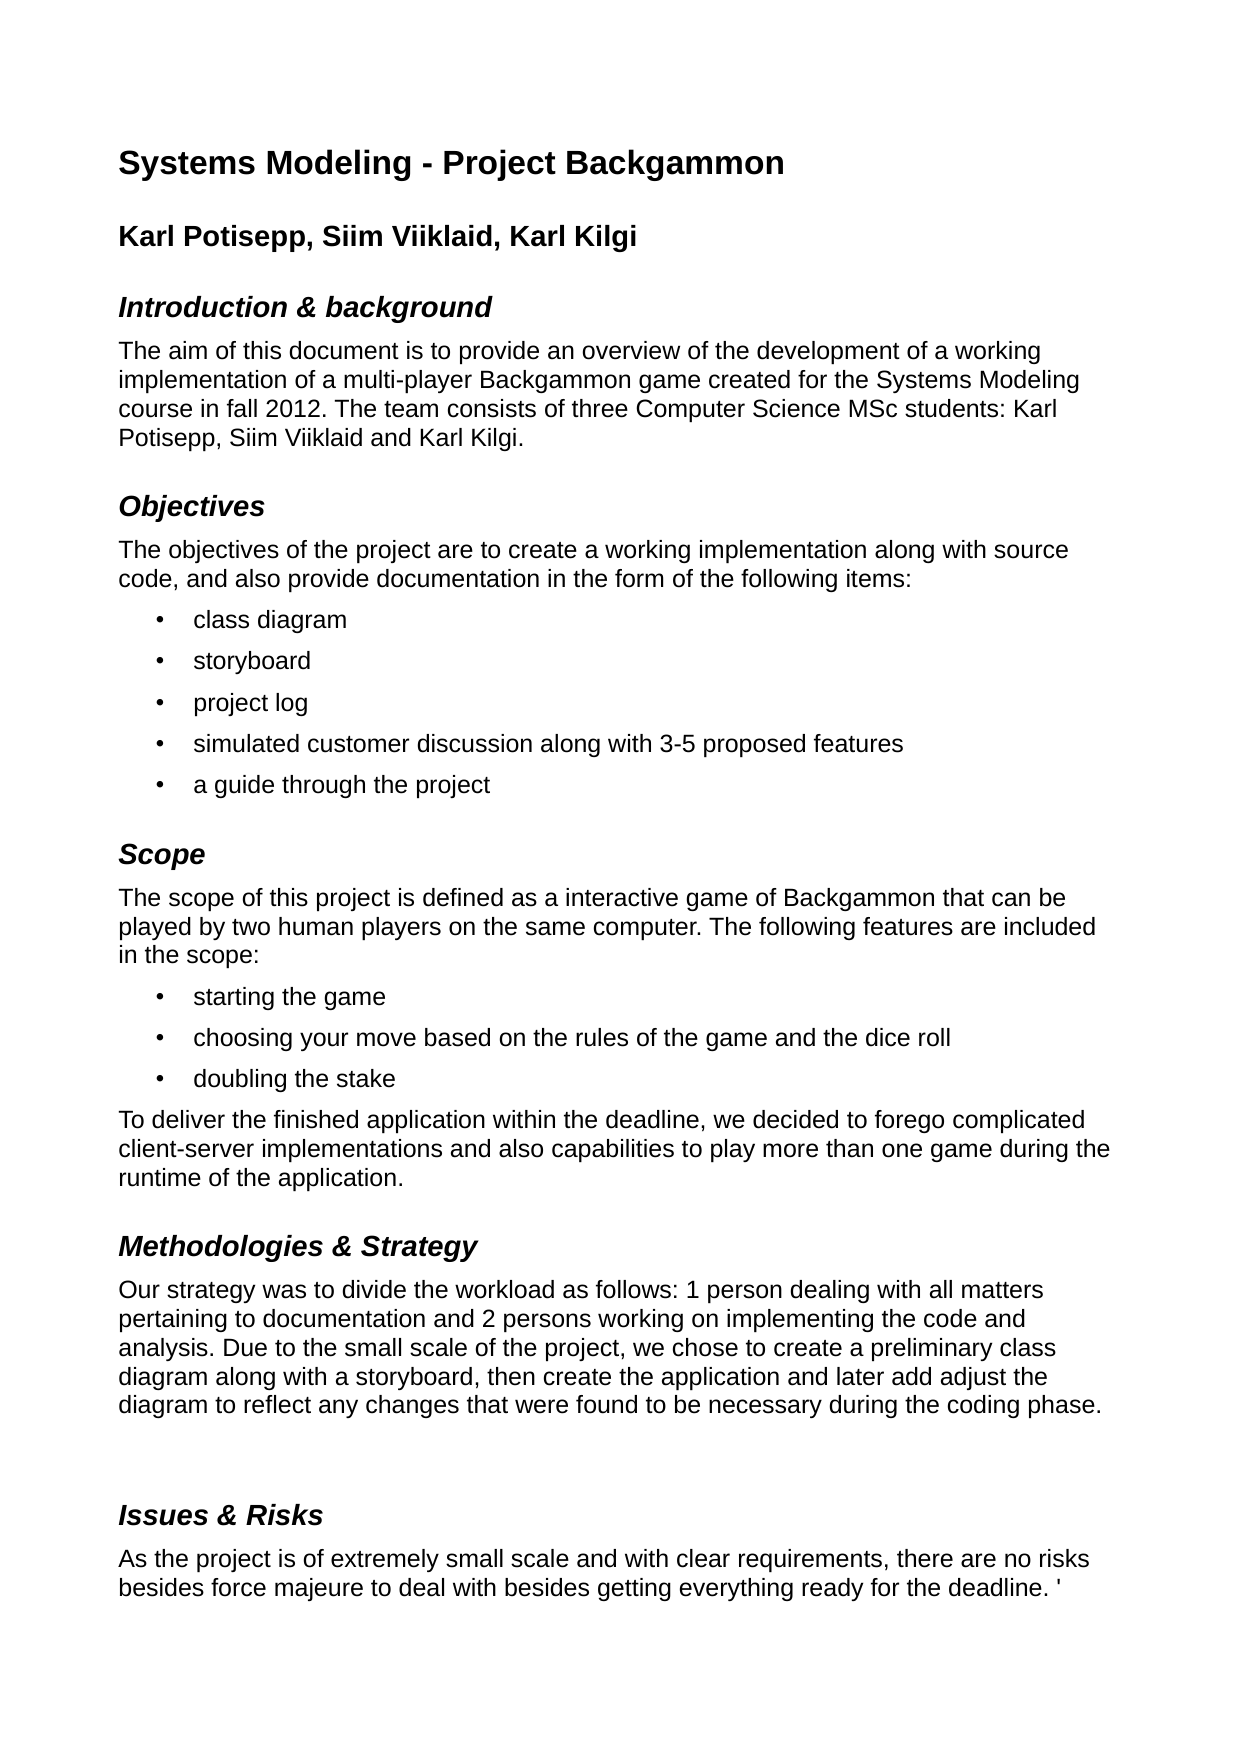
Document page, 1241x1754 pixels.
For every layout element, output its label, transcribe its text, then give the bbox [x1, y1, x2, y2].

subtitle Objectives [118, 489, 1122, 522]
subtitle Issues & Risks [118, 1498, 1122, 1531]
list storyboard [156, 646, 1122, 675]
list choosing your move based on the rules of the game and the dice roll [156, 1023, 1122, 1052]
list doubling the stake [156, 1064, 1122, 1093]
text To deliver the finished application within the deadline, we decided to forego complicated client-server implementations and also capabilities to play more than one game during the runtime of the application. [118, 1106, 1122, 1192]
list a guide through the project [156, 770, 1122, 799]
text As the project is of extremely small scale and with clear requirements, there are no risks besides force majeure to deal with besides getting everything ready for the deadline. ' [118, 1544, 1122, 1601]
list class diagram [156, 605, 1122, 634]
subtitle Introduction & background [118, 290, 1122, 324]
list project log [156, 688, 1122, 716]
text The objectives of the project are to create a working implementation along with source code, and also provide documentation in the form of the following items: [118, 535, 1122, 592]
subtitle Scope [118, 837, 1122, 870]
subtitle Systems Modeling - Project Backgammon [118, 143, 1122, 182]
list starting the game [156, 981, 1122, 1010]
subtitle Karl Potisepp, Siim Viiklaid, Karl Kilgi [118, 219, 1122, 253]
text The scope of this project is defined as a interactive game of Backgammon that can be played by two human players on the same computer. The following features are included in the scope: [118, 883, 1122, 969]
text Our strategy was to divide the workload as follows: 1 person dealing with all matters pertaining to documentation and 2 persons working on implementing the code and analysis. Due to the small scale of the project, we chose to create a preliminary class diagram along with a storyboard, then create the application and later add adjust the diagram to reflect any changes that were found to be necessary during the coding phase. [118, 1275, 1122, 1419]
text The aim of this document is to provide an overview of the development of a working implementation of a multi-player Backgammon game created for the Systems Modeling course in fall 2012. The team consists of three Computer Science MSc students: Karl Potisepp, Siim Viiklaid and Karl Kilgi. [118, 336, 1122, 451]
list simulated customer discussion along with 3-5 proposed features [156, 729, 1122, 758]
subtitle Methodologies & Strategy [118, 1229, 1122, 1263]
